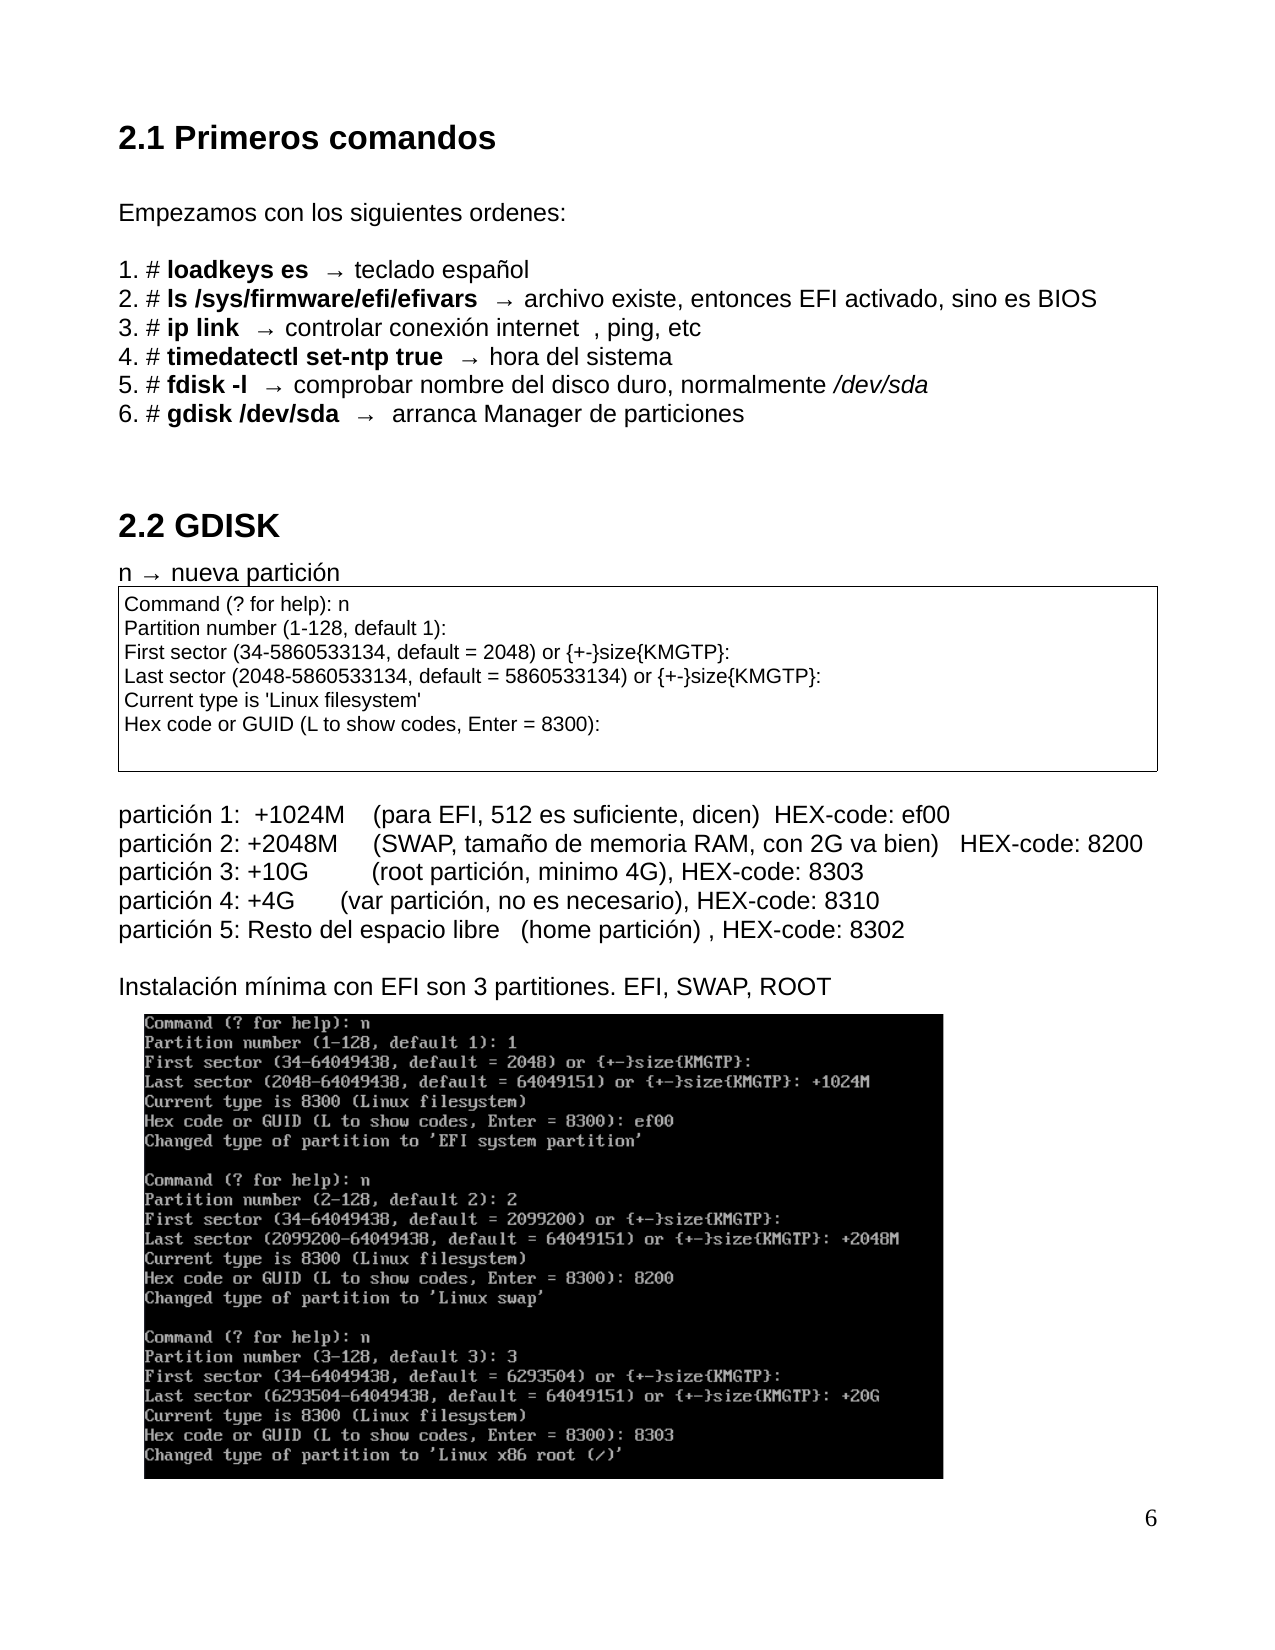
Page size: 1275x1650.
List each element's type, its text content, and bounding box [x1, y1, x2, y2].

text partición 1: +1024M (para EFI, 512 es suficiente, dicen) HEX-code: ef00 [118, 800, 1157, 829]
text partición 3: +10G (root partición, minimo 4G), HEX-code: 8303 [118, 857, 1157, 886]
text partición 2: +2048M (SWAP, tamaño de memoria RAM, con 2G va bien) HEX-code: 8200 [118, 829, 1157, 857]
text 3. # ip link → controlar conexión internet , ping, etc [118, 313, 1157, 342]
picture [144, 1014, 944, 1479]
table_header Command (? for help): n Partition number (1-128, default 1): First sector (34-5860533134, default = 2048) or {+-}size{KMGTP}: Last sector (2048-5860533134, default = 5860533134) or {+-}size{KMGTP}: Current type is 'Linux filesystem' Hex code or GUID (L to show codes, Enter = 8300): [119, 587, 1157, 771]
text partición 5: Resto del espacio libre (home partición) , HEX-code: 8302 [118, 915, 1157, 944]
subtitle 2.1 Primeros comandos [118, 118, 1157, 157]
text Instalación mínima con EFI son 3 partitiones. EFI, SWAP, ROOT [118, 972, 1157, 1001]
text 6. # gdisk /dev/sda → arranca Manager de particiones [118, 399, 1157, 428]
text 4. # timedatectl set-ntp true → hora del sistema [118, 342, 1157, 371]
text 1. # loadkeys es → teclado español [118, 256, 1157, 284]
text 2. # ls /sys/firmware/efi/efivars → archivo existe, entonces EFI activado, sino es BIOS [118, 284, 1157, 313]
text Empezamos con los siguientes ordenes: [118, 198, 1157, 227]
subtitle 2.2 GDISK [118, 506, 1157, 545]
text n → nueva partición [118, 557, 1157, 586]
text 5. # fdisk -l → comprobar nombre del disco duro, normalmente /dev/sda [118, 371, 1157, 399]
text partición 4: +4G (var partición, no es necesario), HEX-code: 8310 [118, 886, 1157, 915]
